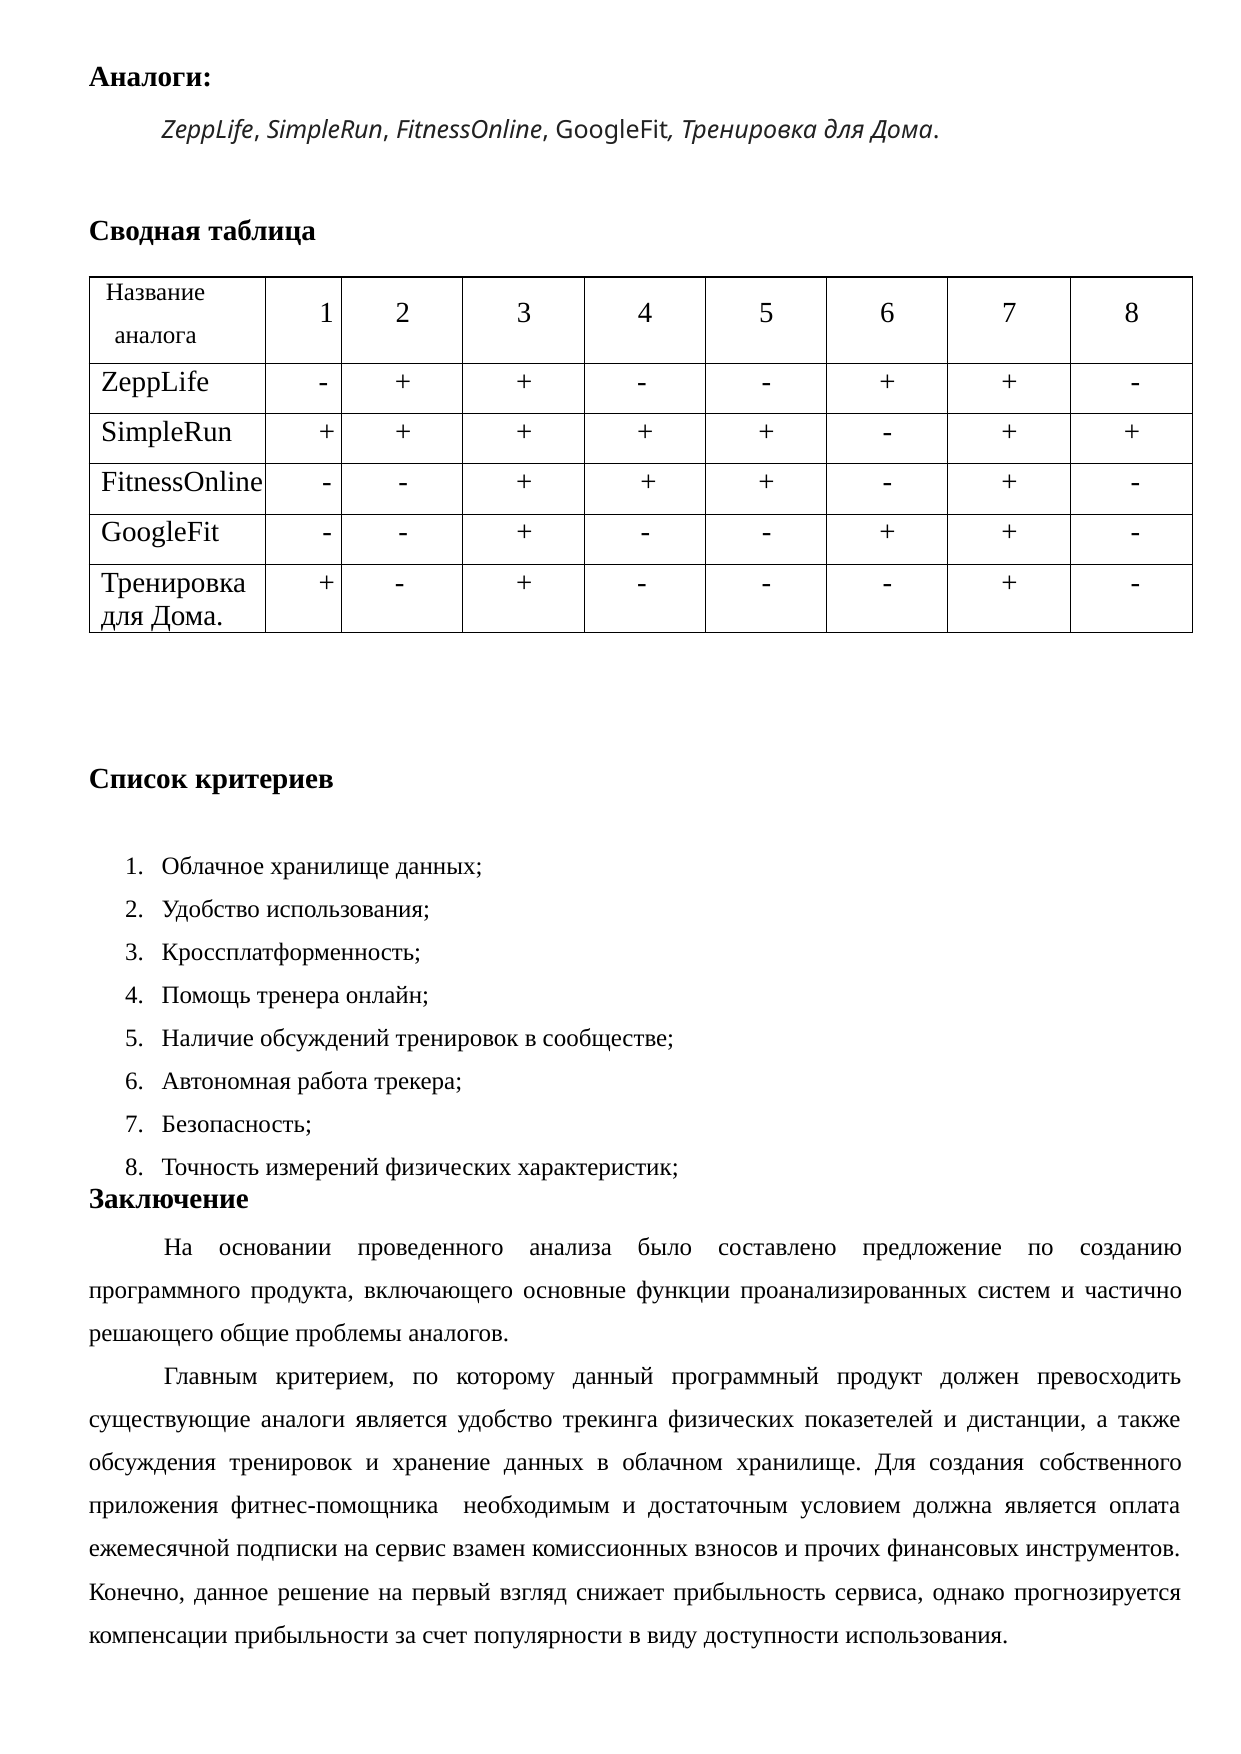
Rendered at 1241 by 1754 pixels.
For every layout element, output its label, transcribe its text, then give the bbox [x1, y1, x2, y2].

table_cell + [706, 414, 826, 463]
table_cell - [1071, 565, 1192, 632]
table_cell - [1071, 364, 1192, 413]
table_cell - [827, 414, 947, 463]
table_cell + [948, 364, 1070, 413]
table_cell - [585, 364, 705, 413]
table_cell - [706, 364, 826, 413]
table_header 4 [585, 278, 705, 363]
table_cell + [948, 464, 1070, 513]
table_cell + [827, 515, 947, 564]
text Список критериев [88, 761, 1205, 795]
list Точность измерений физических характеристик; [125, 1152, 1205, 1181]
table_header 3 [463, 278, 584, 363]
table_cell - [342, 464, 462, 513]
table_cell - [266, 364, 341, 413]
table_cell Тренировка для Дома. [90, 565, 265, 632]
table_header 2 [342, 278, 462, 363]
subtitle Сводная таблица [88, 213, 1205, 247]
table_header 7 [948, 278, 1070, 363]
table_cell - [706, 515, 826, 564]
table_cell + [585, 414, 705, 463]
table_cell - [1071, 464, 1192, 513]
table_cell + [827, 364, 947, 413]
subtitle Заключение [88, 1181, 1205, 1215]
table_cell + [948, 515, 1070, 564]
table_header Название аналога [90, 278, 265, 363]
table_cell + [463, 464, 584, 513]
list Автономная работа трекера; [125, 1066, 1205, 1095]
text ZeppLife, SimpleRun, FitnessOnline, GoogleFit, Тренировка для Дома. [88, 112, 1194, 146]
table_cell - [342, 565, 462, 632]
table_cell - [827, 464, 947, 513]
table_cell - [706, 565, 826, 632]
list Безопасность; [125, 1109, 1205, 1138]
table_cell - [1071, 515, 1192, 564]
table_header 5 [706, 278, 826, 363]
text На основании проведенного анализа было составлено предложение по созданию программного продукта, включающего основные функции проанализированных систем и частично решающего общие проблемы аналогов. [88, 1232, 1182, 1347]
table_cell + [266, 565, 341, 632]
table_cell - [266, 464, 341, 513]
table_cell ZeppLife [90, 364, 265, 413]
table_header 6 [827, 278, 947, 363]
table_cell FitnessOnline [90, 464, 265, 513]
list Наличие обсуждений тренировок в сообществе; [125, 1023, 1205, 1052]
table_cell + [463, 565, 584, 632]
table_cell - [585, 515, 705, 564]
table_cell + [463, 364, 584, 413]
list Помощь тренера онлайн; [125, 980, 1205, 1009]
table_cell - [342, 515, 462, 564]
table_cell - [266, 515, 341, 564]
table_cell + [463, 515, 584, 564]
table_cell + [948, 565, 1070, 632]
table_cell - [827, 565, 947, 632]
table_header 1 [266, 278, 341, 363]
list Удобство использования; [125, 894, 1205, 922]
table_header 8 [1071, 278, 1192, 363]
text Главным критерием, по которому данный программный продукт должен превосходить существующие аналоги является удобство трекинга физических показетелей и дистанции, а также обсуждения тренировок и хранение данных в облачном хранилище. Для создания собственного приложения фитнес-помощника необходимым и достаточным условием должна является оплата ежемесячной подписки на сервис взамен комиссионных взносов и прочих финансовых инструментов. Конечно, данное решение на первый взгляд снижает прибыльность сервиса, однако прогнозируется компенсации прибыльности за счет популярности в виду доступности использования. [88, 1361, 1182, 1648]
table_cell + [342, 414, 462, 463]
table_cell + [948, 414, 1070, 463]
list Облачное хранилище данных; [125, 851, 1205, 879]
table_cell + [585, 464, 705, 513]
table_cell SimpleRun [90, 414, 265, 463]
table_cell + [463, 414, 584, 463]
table_cell - [585, 565, 705, 632]
table_cell + [266, 414, 341, 463]
table_cell + [706, 464, 826, 513]
table_cell + [1071, 414, 1192, 463]
list Кроссплатформенность; [125, 937, 1205, 966]
subtitle Аналоги: [88, 59, 1205, 93]
table_cell + [342, 364, 462, 413]
table_cell GoogleFit [90, 515, 265, 564]
